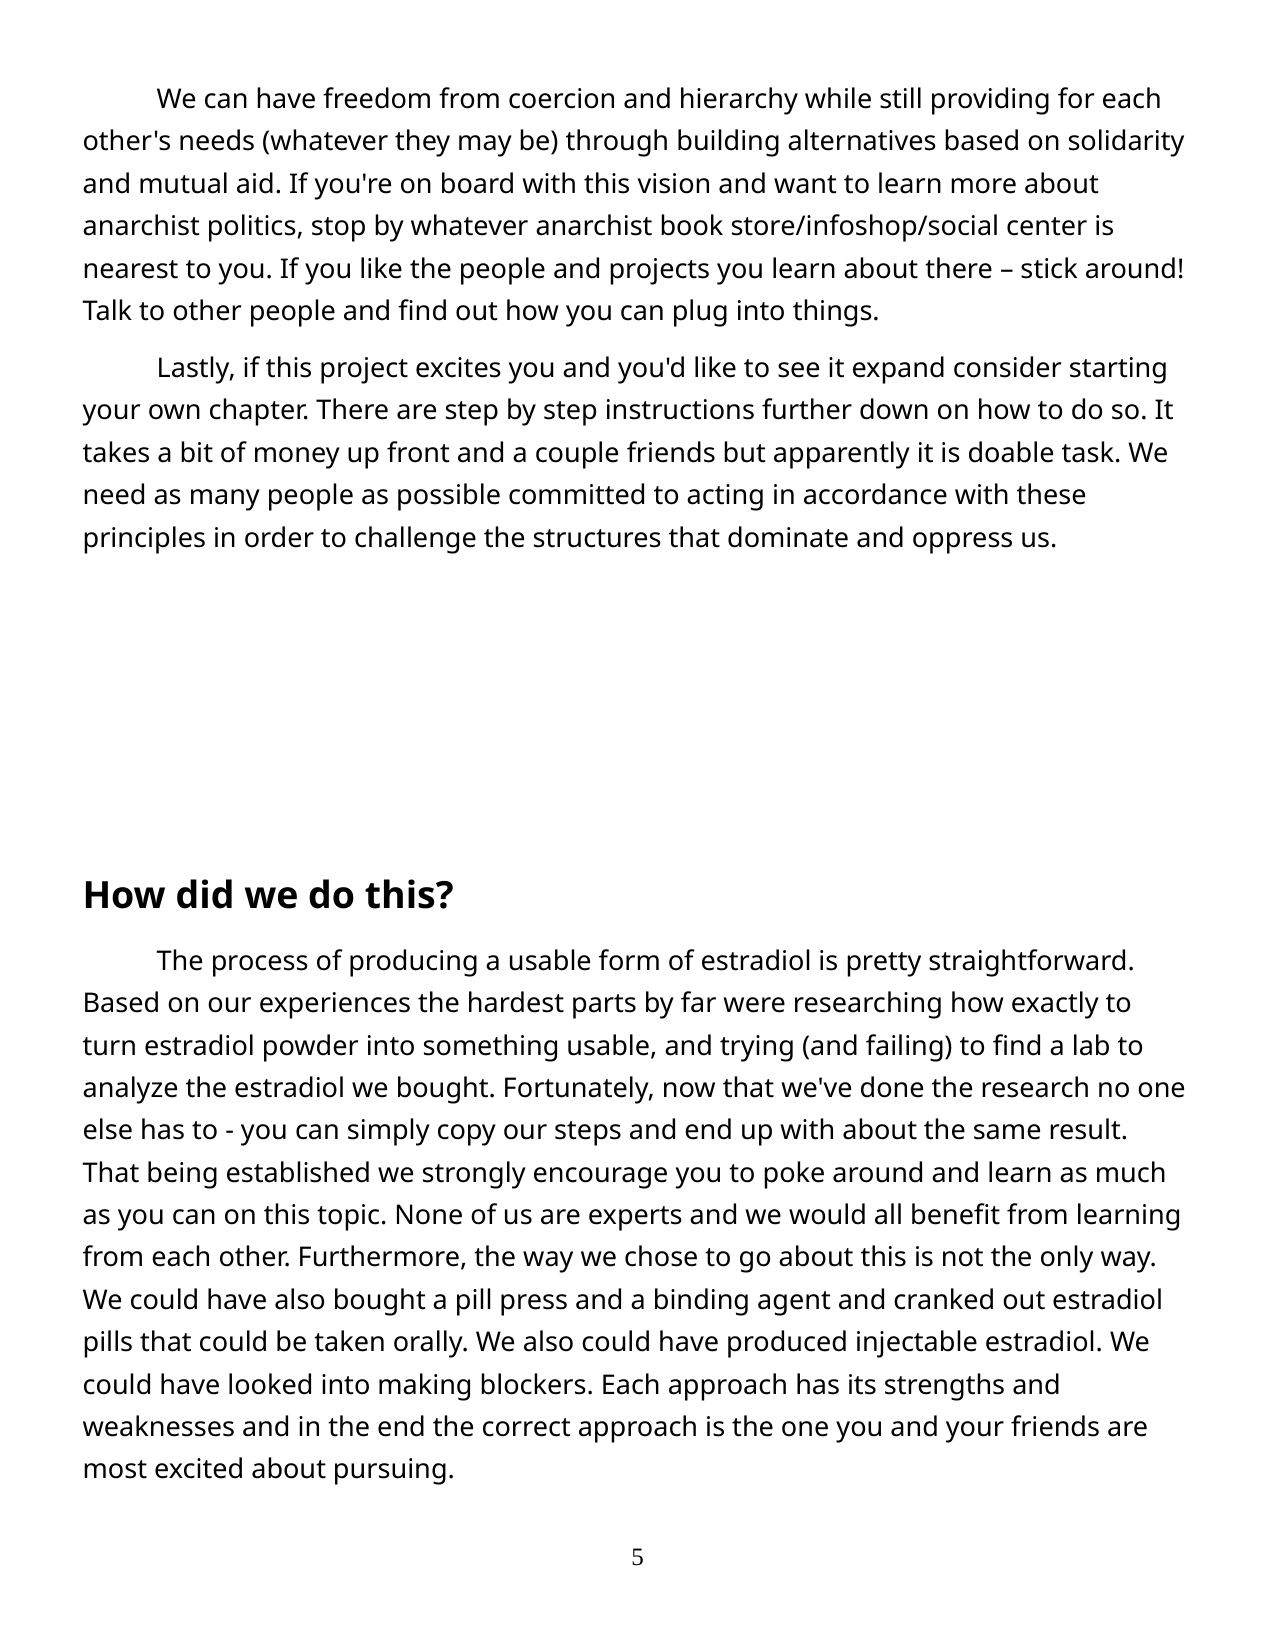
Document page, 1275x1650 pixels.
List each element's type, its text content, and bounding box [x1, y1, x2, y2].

text The process of producing a usable form of estradiol is pretty straightforward. Based on our experiences the hardest parts by far were researching how exactly to turn estradiol powder into something usable, and trying (and failing) to find a lab to analyze the estradiol we bought. Fortunately, now that we've done the research no one else has to - you can simply copy our steps and end up with about the same result. That being established we strongly encourage you to poke around and learn as much as you can on this topic. None of us are experts and we would all benefit from learning from each other. Furthermore, the way we chose to go about this is not the only way. We could have also bought a pill press and a binding agent and cranked out estradiol pills that could be taken orally. We also could have produced injectable estradiol. We could have looked into making blockers. Each approach has its strengths and weaknesses and in the end the correct approach is the one you and your friends are most excited about pursuing. [82, 941, 1192, 1487]
text Lastly, if this project excites you and you'd like to see it expand consider starting your own chapter. There are step by step instructions further down on how to do so. It takes a bit of money up front and a couple friends but apparently it is doable task. We need as many people as possible committed to acting in accordance with these principles in order to challenge the structures that dominate and oppress us. [82, 348, 1192, 555]
text We can have freedom from coercion and hierarchy while still providing for each other's needs (whatever they may be) through building alternatives based on solidarity and mutual aid. If you're on board with this vision and want to learn more about anarchist politics, stop by whatever anarchist book store/infoshop/social center is nearest to you. If you like the people and projects you learn about there – stick around! Talk to other people and find out how you can plug into things. [82, 79, 1192, 328]
text How did we do this? [82, 868, 1192, 919]
